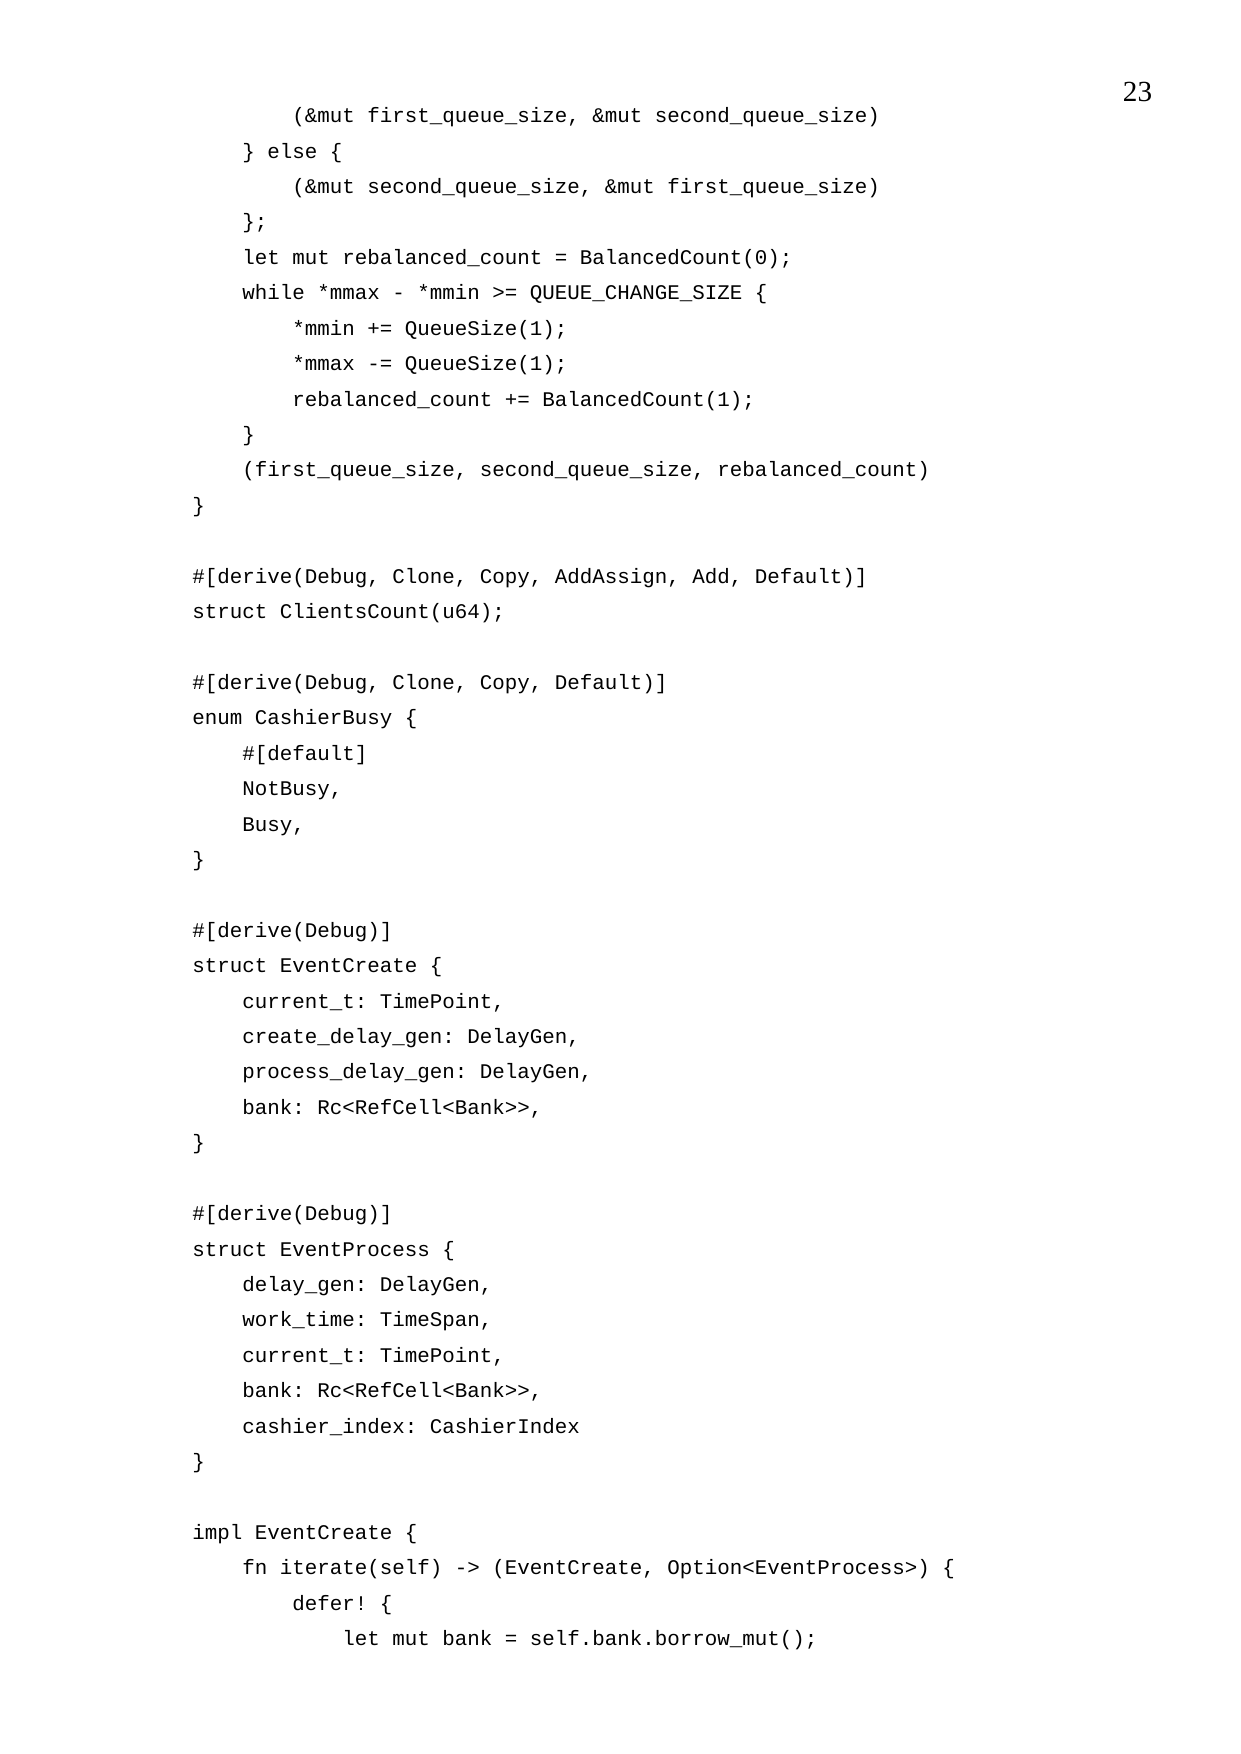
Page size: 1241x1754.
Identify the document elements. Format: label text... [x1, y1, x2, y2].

text cashier_index: CashierIndex [118, 1416, 1122, 1439]
text current_t: TimePoint, [118, 1345, 1122, 1368]
text struct ClientsCount(u64); [118, 601, 1122, 625]
text *mmax -= QueueSize(1); [118, 353, 1122, 377]
text #[default] [118, 743, 1122, 766]
text #[derive(Debug, Clone, Copy, AddAssign, Add, Default)] [118, 566, 1122, 589]
text Busy, [118, 813, 1122, 837]
text } [118, 495, 1122, 518]
text let mut bank = self.bank.borrow_mut(); [118, 1628, 1122, 1652]
text } [118, 1132, 1122, 1156]
text struct EventProcess { [118, 1238, 1122, 1262]
text #[derive(Debug)] [118, 1203, 1122, 1227]
text NotBusy, [118, 778, 1122, 802]
text bank: Rc<RefCell<Bank>>, [118, 1380, 1122, 1404]
text struct EventCreate { [118, 955, 1122, 979]
text } [118, 424, 1122, 448]
text (first_queue_size, second_queue_size, rebalanced_count) [118, 459, 1122, 483]
text process_delay_gen: DelayGen, [118, 1061, 1122, 1085]
text current_t: TimePoint, [118, 991, 1122, 1014]
text #[derive(Debug)] [118, 920, 1122, 943]
text impl EventCreate { [118, 1522, 1122, 1546]
text } [118, 849, 1122, 873]
text while *mmax - *mmin >= QUEUE_CHANGE_SIZE { [118, 282, 1122, 306]
text }; [118, 211, 1122, 235]
text bank: Rc<RefCell<Bank>>, [118, 1097, 1122, 1121]
text (&mut first_queue_size, &mut second_queue_size) [118, 105, 1122, 129]
text create_delay_gen: DelayGen, [118, 1026, 1122, 1050]
text *mmin += QueueSize(1); [118, 318, 1122, 341]
text (&mut second_queue_size, &mut first_queue_size) [118, 176, 1122, 200]
text #[derive(Debug, Clone, Copy, Default)] [118, 672, 1122, 696]
text let mut rebalanced_count = BalancedCount(0); [118, 247, 1122, 271]
text } else { [118, 141, 1122, 164]
text rebalanced_count += BalancedCount(1); [118, 388, 1122, 412]
text fn iterate(self) -> (EventCreate, Option<EventProcess>) { [118, 1557, 1122, 1581]
text delay_gen: DelayGen, [118, 1274, 1122, 1298]
text enum CashierBusy { [118, 707, 1122, 731]
text work_time: TimeSpan, [118, 1309, 1122, 1333]
text defer! { [118, 1593, 1122, 1616]
text } [118, 1451, 1122, 1475]
